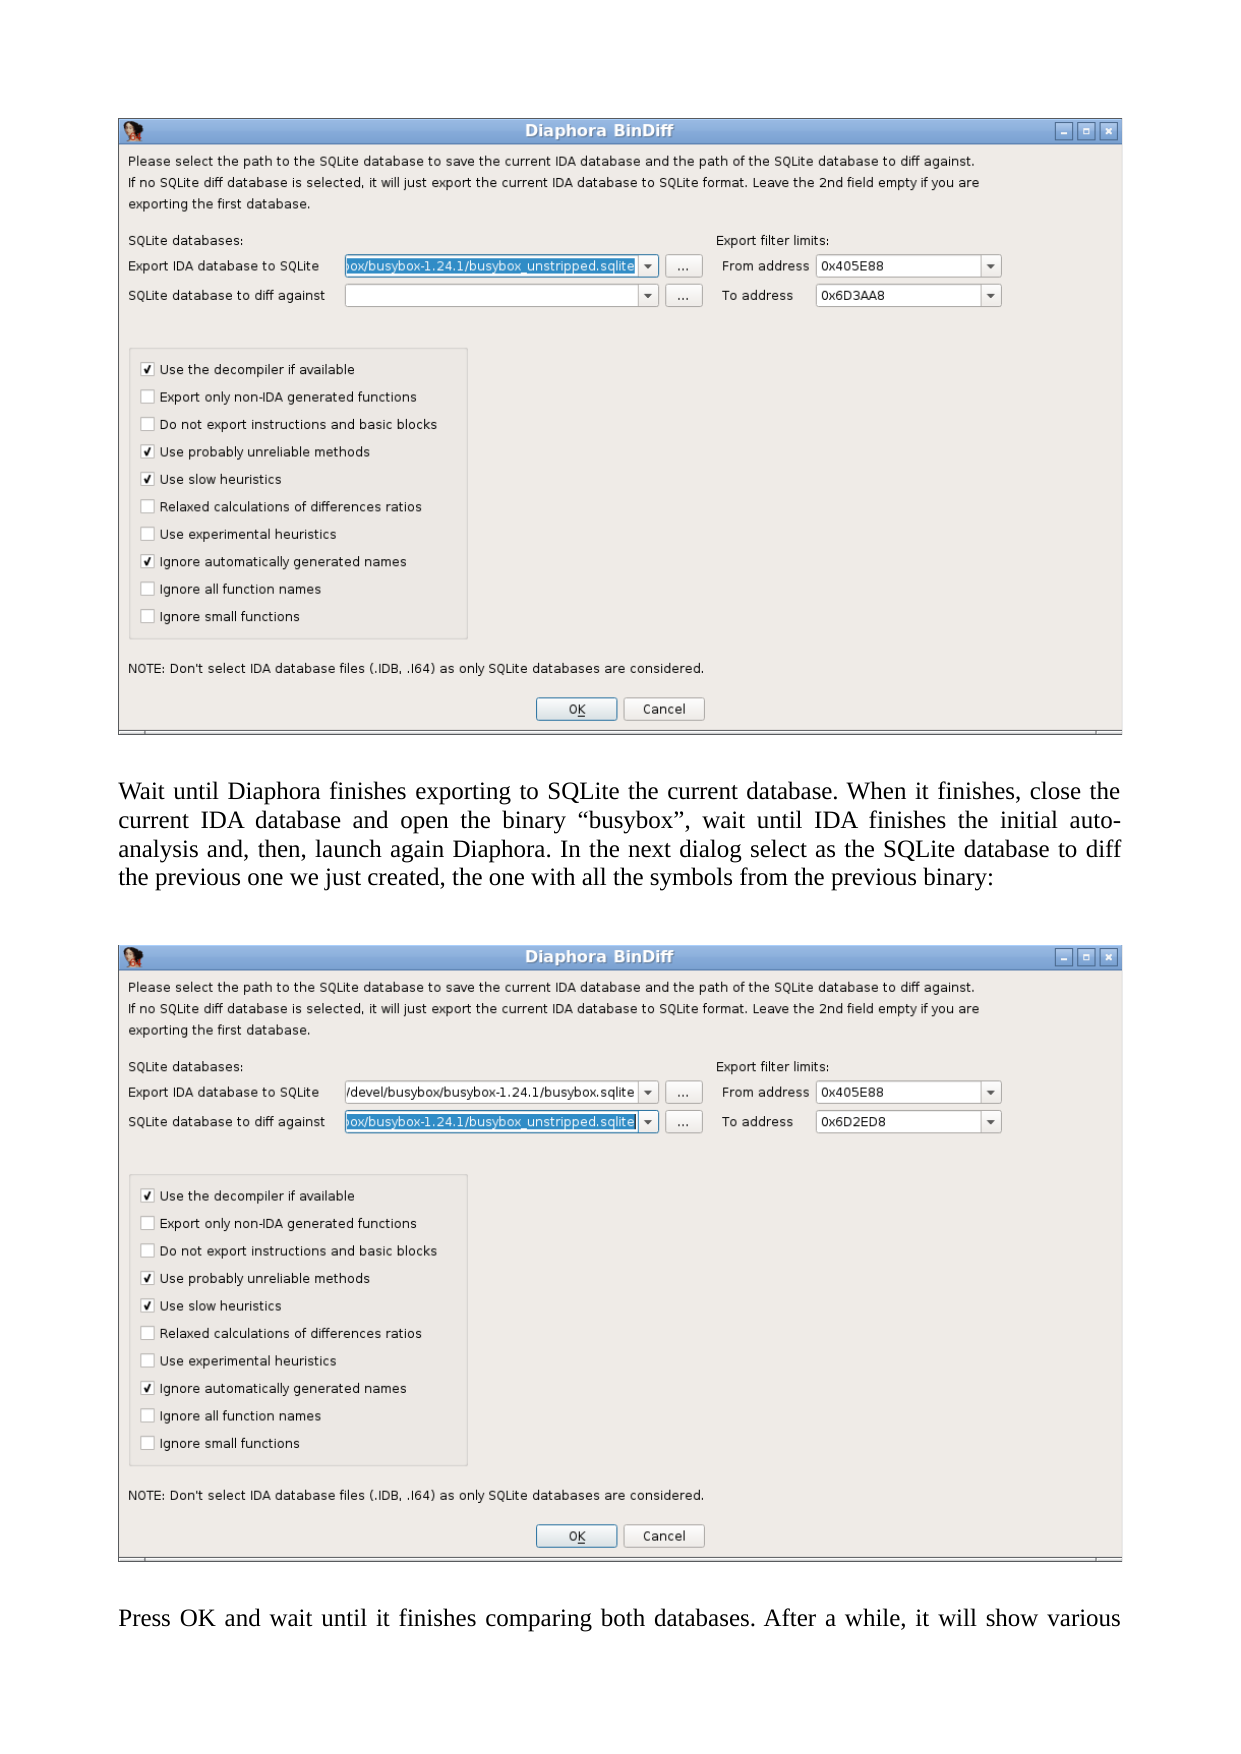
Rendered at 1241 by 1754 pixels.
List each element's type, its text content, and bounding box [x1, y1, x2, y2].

picture [118, 118, 1123, 735]
text Press OK and wait until it finishes comparing both databases. After a while, it will show various [118, 1603, 1122, 1632]
picture [118, 945, 1123, 1562]
text Wait until Diaphora finishes exporting to SQLite the current database. When it finishes, close the current IDA database and open the binary “busybox”, wait until IDA finishes the initial auto-analysis and, then, launch again Diaphora. In the next dialog select as the SQLite database to diff the previous one we just created, the one with all the symbols from the previous binary: [118, 776, 1122, 891]
